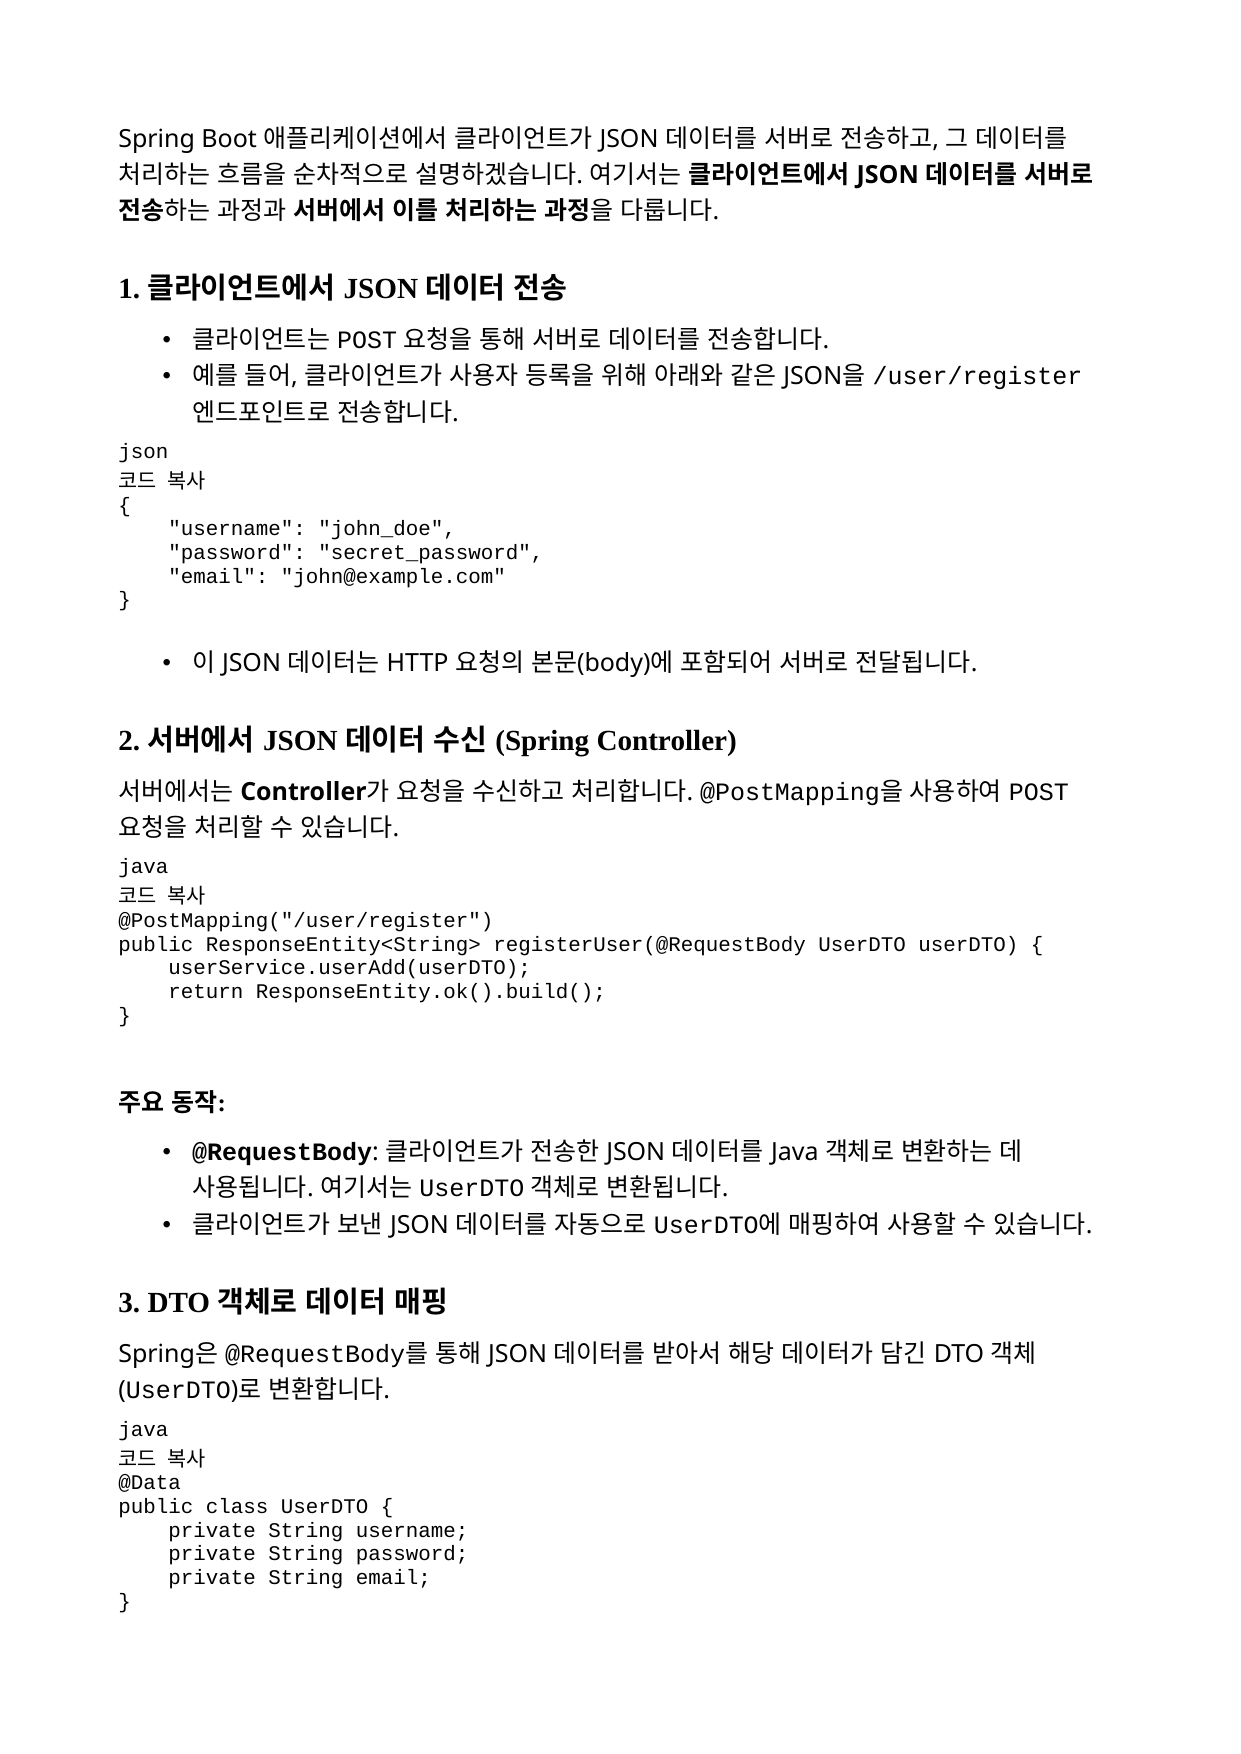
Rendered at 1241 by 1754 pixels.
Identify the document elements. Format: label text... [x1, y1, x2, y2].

text "email": "john@example.com" [118, 566, 1122, 589]
list @RequestBody: 클라이언트가 전송한 JSON 데이터를 Java 객체로 변환하는 데 사용됩니다. 여기서는 UserDTO 객체로 변환됩니다. [162, 1131, 1122, 1204]
text { [118, 495, 1122, 518]
text 코드 복사 [118, 1442, 1122, 1472]
list 클라이언트가 보낸 JSON 데이터를 자동으로 UserDTO에 매핑하여 사용할 수 있습니다. [162, 1204, 1122, 1241]
text "password": "secret_password", [118, 542, 1122, 566]
text public class UserDTO { [118, 1496, 1122, 1520]
text } [118, 1004, 1122, 1028]
list 예를 들어, 클라이언트가 사용자 등록을 위해 아래와 같은 JSON을 /user/register 엔드포인트로 전송합니다. [162, 356, 1122, 428]
text Spring Boot 애플리케이션에서 클라이언트가 JSON 데이터를 서버로 전송하고, 그 데이터를 처리하는 흐름을 순차적으로 설명하겠습니다. 여기서는 클라이언트에서 JSON 데이터를 서버로 전송하는 과정과 서버에서 이를 처리하는 과정을 다룹니다. [118, 118, 1122, 227]
text "username": "john_doe", [118, 518, 1122, 542]
list 클라이언트는 POST 요청을 통해 서버로 데이터를 전송합니다. [162, 319, 1122, 356]
subtitle 1. 클라이언트에서 JSON 데이터 전송 [118, 264, 1122, 307]
text json [118, 441, 1122, 464]
list 이 JSON 데이터는 HTTP 요청의 본문(body)에 포함되어 서버로 전달됩니다. [162, 642, 1122, 679]
text Spring은 @RequestBody를 통해 JSON 데이터를 받아서 해당 데이터가 담긴 DTO 객체(UserDTO)로 변환합니다. [118, 1333, 1122, 1406]
text java [118, 1418, 1122, 1442]
text 코드 복사 [118, 880, 1122, 910]
subtitle 주요 동작: [118, 1083, 1122, 1119]
text 코드 복사 [118, 464, 1122, 495]
text @Data [118, 1472, 1122, 1496]
text private String username; [118, 1520, 1122, 1543]
text private String email; [118, 1567, 1122, 1591]
text } [118, 1591, 1122, 1614]
text public ResponseEntity<String> registerUser(@RequestBody UserDTO userDTO) { [118, 934, 1122, 957]
text java [118, 856, 1122, 880]
subtitle 3. DTO 객체로 데이터 매핑 [118, 1278, 1122, 1321]
subtitle 2. 서버에서 JSON 데이터 수신 (Spring Controller) [118, 716, 1122, 758]
text return ResponseEntity.ok().build(); [118, 981, 1122, 1004]
text private String password; [118, 1543, 1122, 1567]
text 서버에서는 Controller가 요청을 수신하고 처리합니다. @PostMapping을 사용하여 POST 요청을 처리할 수 있습니다. [118, 771, 1122, 844]
text } [118, 589, 1122, 613]
text userService.userAdd(userDTO); [118, 957, 1122, 981]
text @PostMapping("/user/register") [118, 910, 1122, 934]
